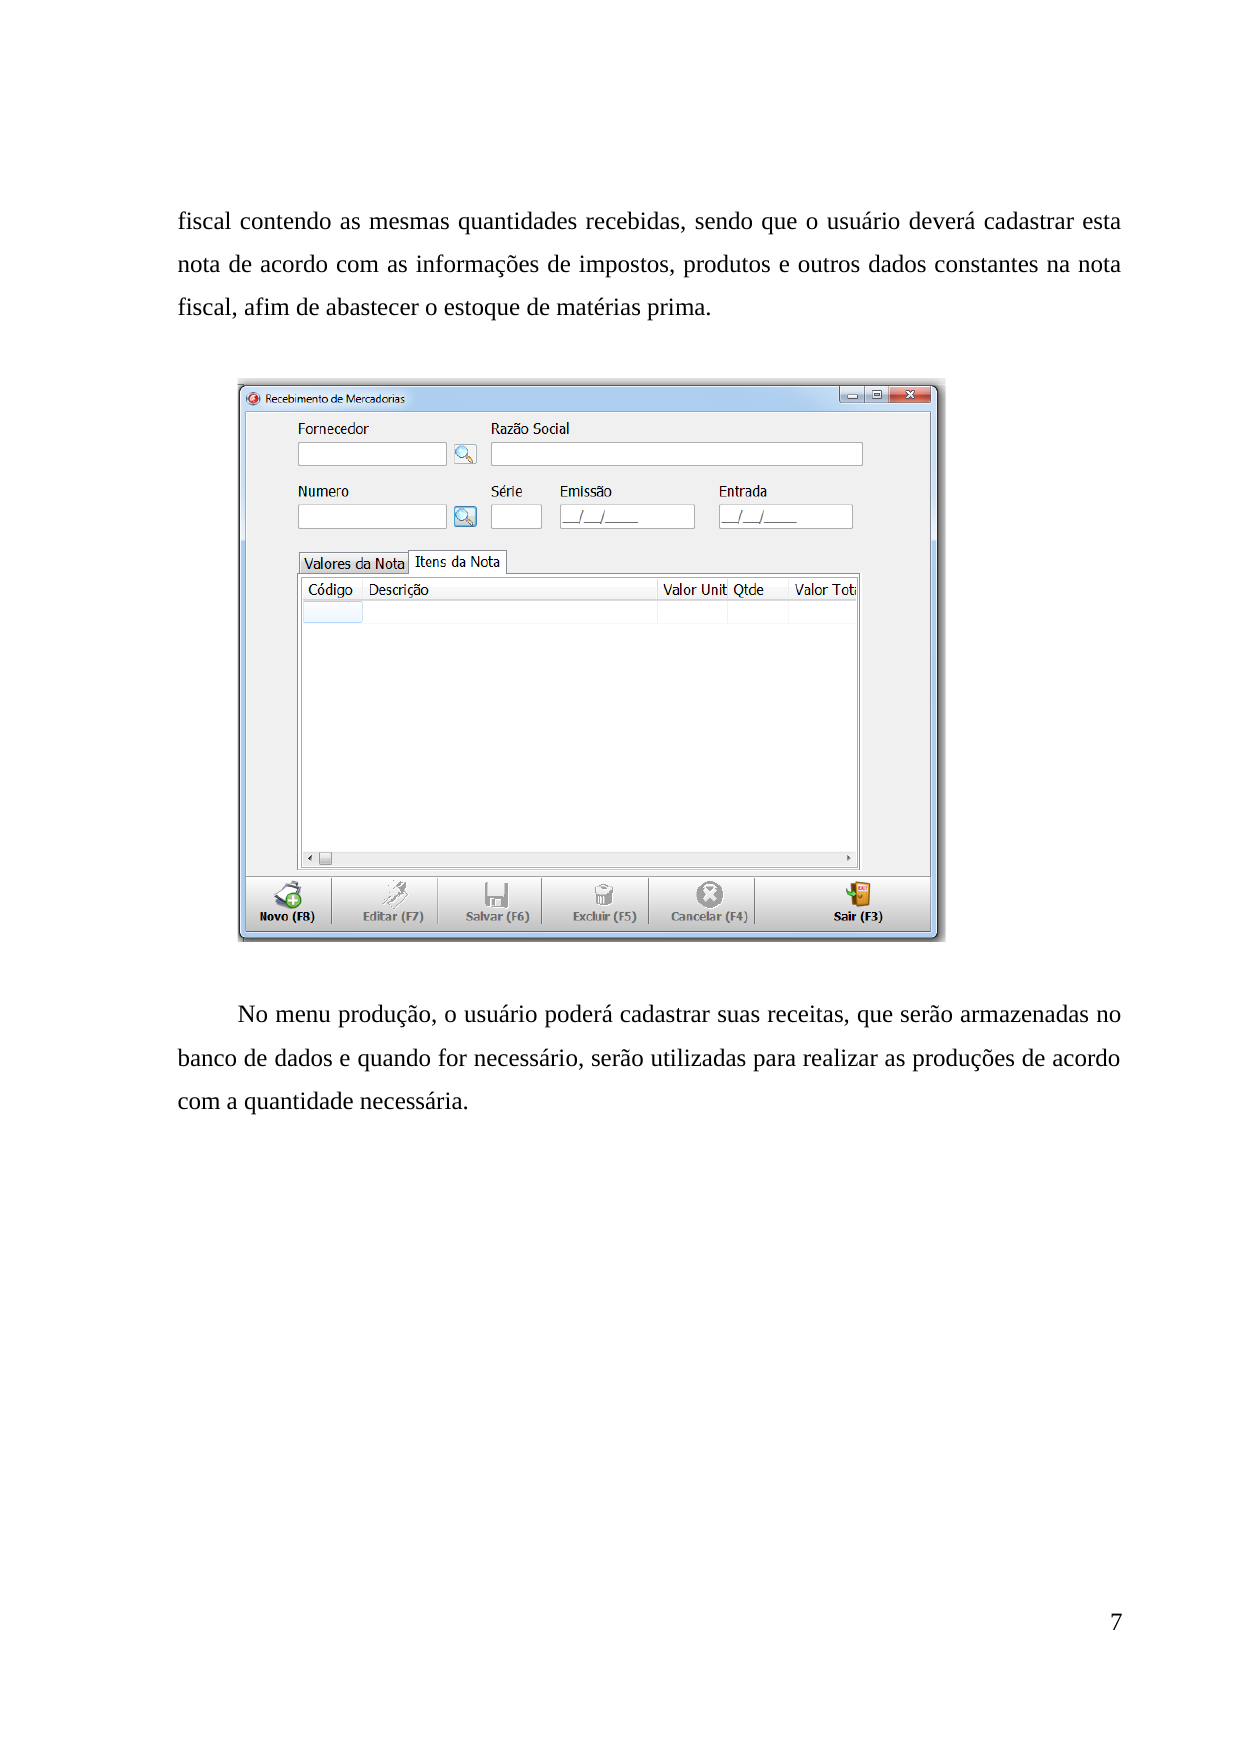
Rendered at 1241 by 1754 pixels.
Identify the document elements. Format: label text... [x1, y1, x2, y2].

text No menu produção, o usuário poderá cadastrar suas receitas, que serão armazenadas no banco de dados e quando for necessário, serão utilizadas para realizar as produções de acordo com a quantidade necessária. [177, 999, 1122, 1114]
text fiscal contendo as mesmas quantidades recebidas, sendo que o usuário deverá cadastrar esta nota de acordo com as informações de impostos, produtos e outros dados constantes na nota fiscal, afim de abastecer o estoque de matérias prima. [177, 206, 1122, 321]
